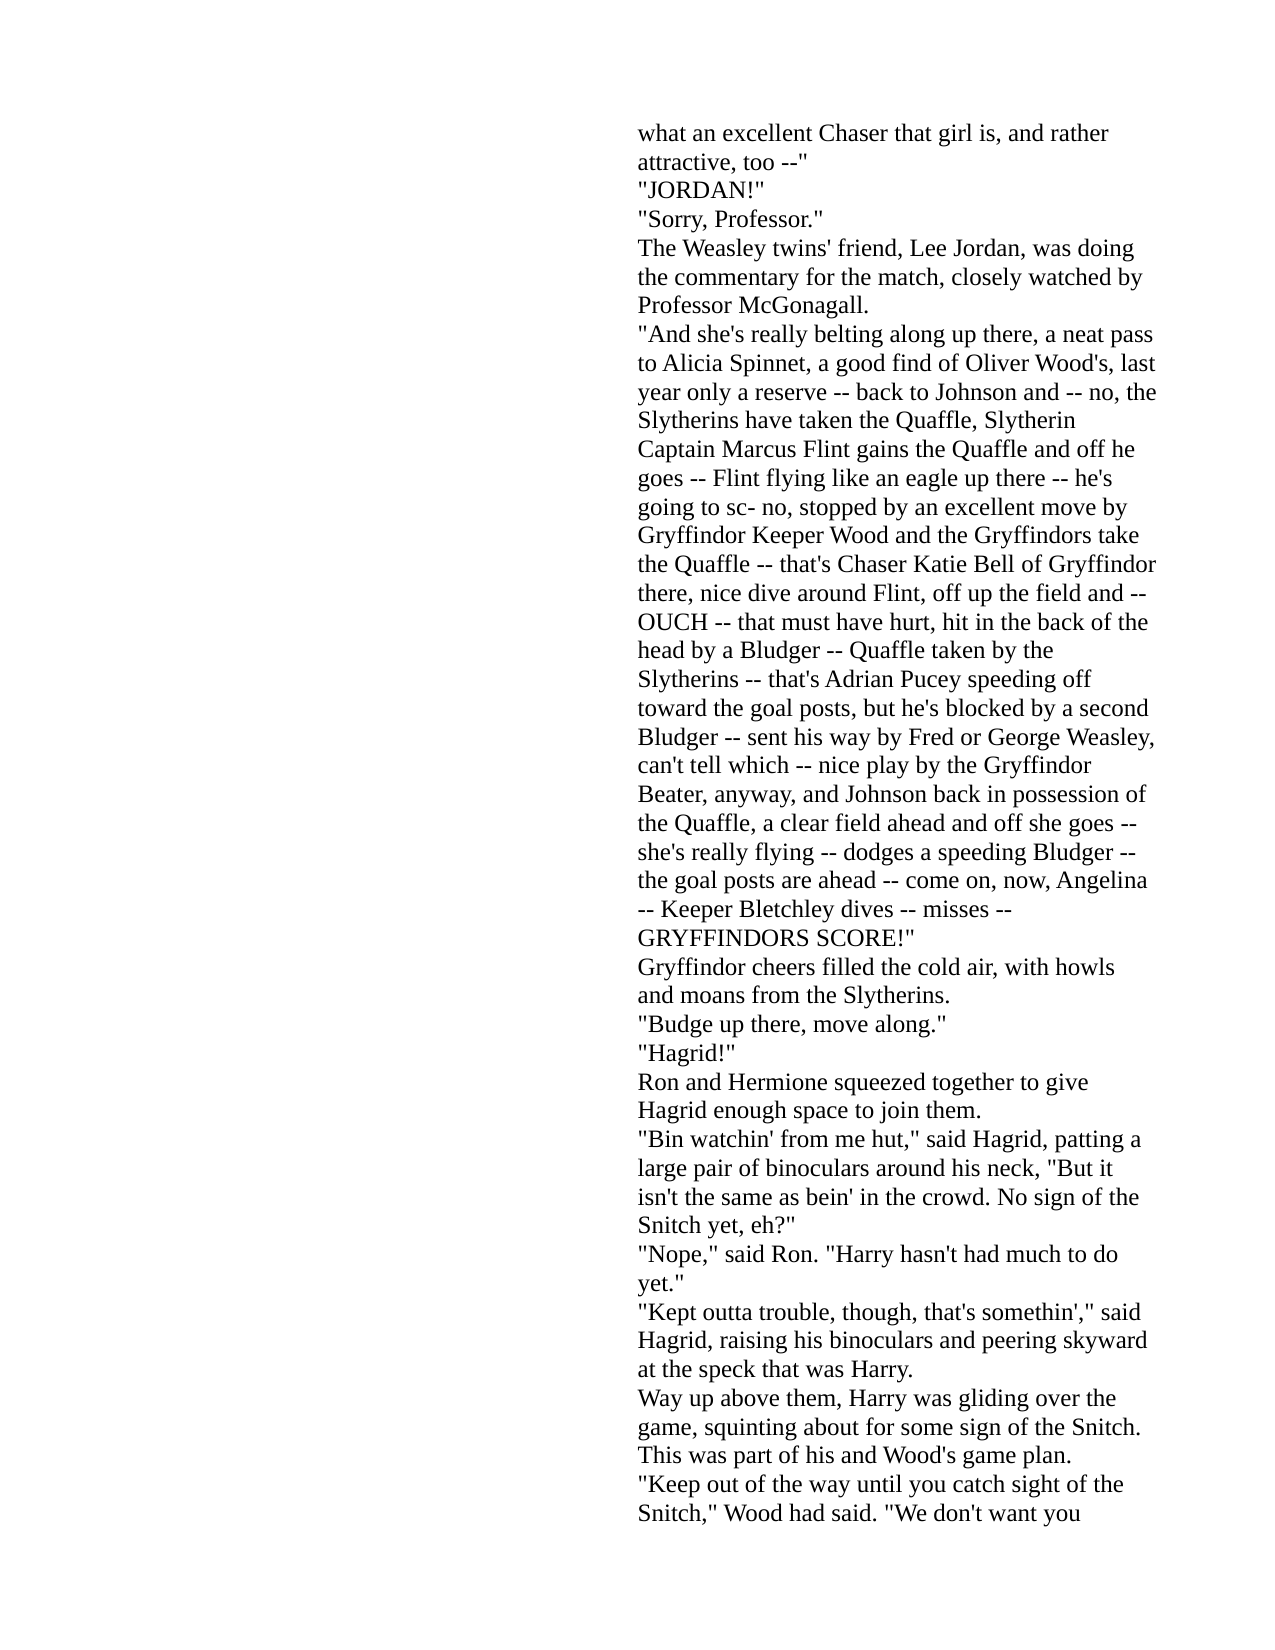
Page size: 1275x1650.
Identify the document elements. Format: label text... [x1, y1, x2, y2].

table_cell [118, 118, 637, 1527]
table_cell -- what an excellent Chaser that girl is, and rather attractive, too --" "JORDAN!" "Sorry, Professor." The Weasley twins' friend, Lee Jordan, was doing the commentary for the match, closely watched by Professor McGonagall. "And she's really belting along up there, a neat pass to Alicia Spinnet, a good find of Oliver Wood's, last year only a reserve -- back to Johnson and -- no, the Slytherins have taken the Quaffle, Slytherin Captain Marcus Flint gains the Quaffle and off he goes -- Flint flying like an eagle up there -- he's going to sc- no, stopped by an excellent move by Gryffindor Keeper Wood and the Gryffindors take the Quaffle -- that's Chaser Katie Bell of Gryffindor there, nice dive around Flint, off up the field and -- OUCH -- that must have hurt, hit in the back of the head by a Bludger -- Quaffle taken by the Slytherins -- that's Adrian Pucey speeding off toward the goal posts, but he's blocked by a second Bludger -- sent his way by Fred or George Weasley, can't tell which -- nice play by the Gryffindor Beater, anyway, and Johnson back in possession of the Quaffle, a clear field ahead and off she goes -- she's really flying -- dodges a speeding Bludger -- the goal posts are ahead -- come on, now, Angelina -- Keeper Bletchley dives -- misses -- GRYFFINDORS SCORE!" Gryffindor cheers filled the cold air, with howls and moans from the Slytherins. "Budge up there, move along." "Hagrid!" Ron and Hermione squeezed together to give Hagrid enough space to join them. "Bin watchin' from me hut," said Hagrid, patting a large pair of binoculars around his neck, "But it isn't the same as bein' in the crowd. No sign of the Snitch yet, eh?" "Nope," said Ron. "Harry hasn't had much to do yet." "Kept outta trouble, though, that's somethin'," said Hagrid, raising his binoculars and peering skyward at the speck that was Harry. Way up above them, Harry was gliding over the game, squinting about for some sign of the Snitch. This was part of his and Wood's game plan. "Keep out of the way until you catch sight of the Snitch," Wood had said. "We don't want you [638, 118, 1157, 1527]
